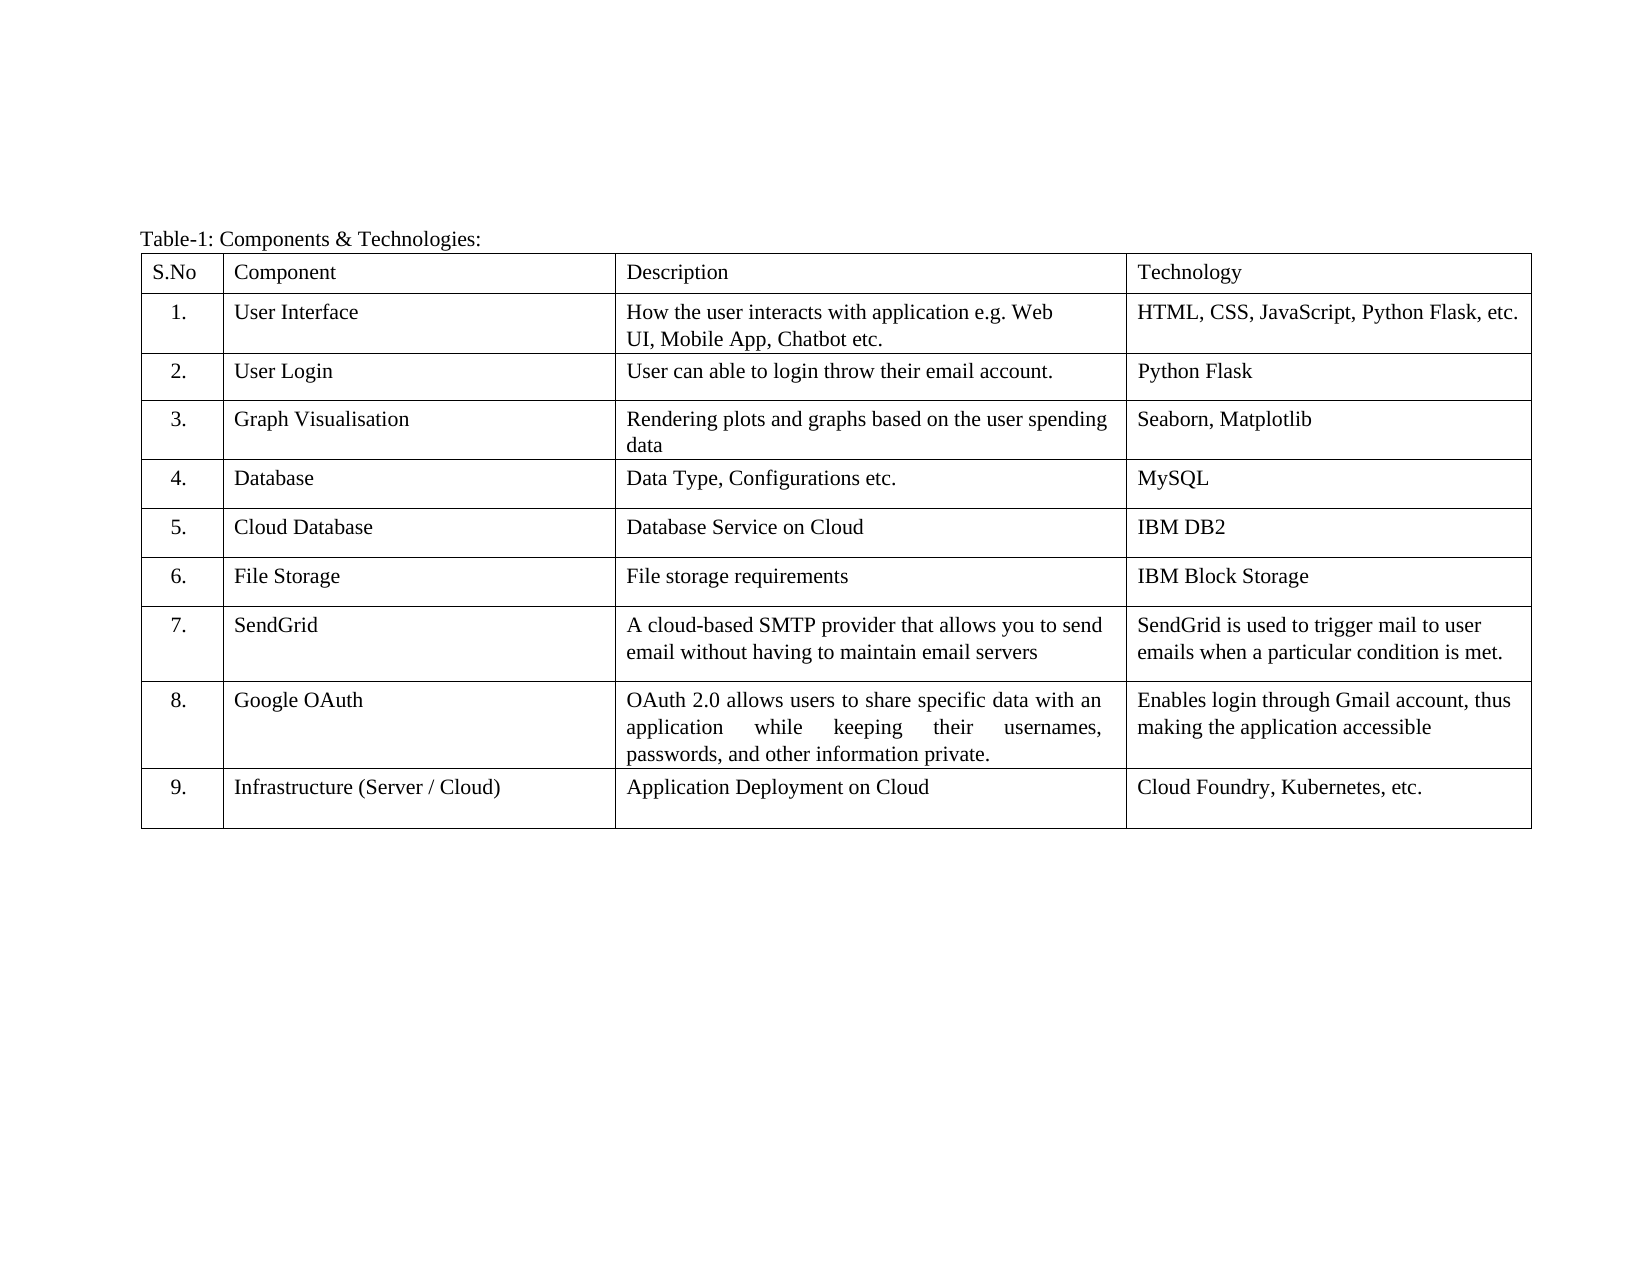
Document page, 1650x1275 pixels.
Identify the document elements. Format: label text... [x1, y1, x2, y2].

table_cell SendGrid is used to trigger mail to user emails when a particular condition is met. [1127, 607, 1531, 681]
table_cell MySQL [1127, 460, 1531, 508]
table_cell 6. [142, 558, 223, 606]
table_cell Database Service on Cloud [616, 509, 1126, 557]
table_cell 4. [142, 460, 223, 508]
table_cell Seaborn, Matplotlib [1127, 401, 1531, 459]
table_cell Enables login through Gmail account, thus making the application accessible [1127, 682, 1531, 768]
table_cell Cloud Foundry, Kubernetes, etc. [1127, 769, 1531, 827]
table_cell OAuth 2.0 allows users to share specific data with an application while keeping their usernames, passwords, and other information private. [616, 682, 1126, 768]
table_cell A cloud-based SMTP provider that allows you to send email without having to maintain email servers [616, 607, 1126, 681]
table_header Component [224, 254, 615, 293]
table_cell 3. [142, 401, 223, 459]
table_cell Google OAuth [224, 682, 615, 768]
table_cell 8. [142, 682, 223, 768]
table_cell 5. [142, 509, 223, 557]
table_cell File Storage [224, 558, 615, 606]
table_cell SendGrid [224, 607, 615, 681]
table_cell 2. [142, 354, 223, 400]
table_cell File storage requirements [616, 558, 1126, 606]
table_cell HTML, CSS, JavaScript, Python Flask, etc. [1127, 294, 1531, 353]
table_cell 7. [142, 607, 223, 681]
table_cell Database [224, 460, 615, 508]
table_cell Rendering plots and graphs based on the user spending data [616, 401, 1126, 459]
table_cell IBM DB2 [1127, 509, 1531, 557]
table_cell Graph Visualisation [224, 401, 615, 459]
table_cell Data Type, Configurations etc. [616, 460, 1126, 508]
table_cell Application Deployment on Cloud [616, 769, 1126, 827]
table_header Description [616, 254, 1126, 293]
table_cell User Login [224, 354, 615, 400]
table_cell IBM Block Storage [1127, 558, 1531, 606]
text Table-1: Components & Technologies: [140, 226, 1259, 252]
table_cell 9. [142, 769, 223, 827]
table_cell How the user interacts with application e.g. Web UI, Mobile App, Chatbot etc. [616, 294, 1126, 353]
table_cell User can able to login throw their email account. [616, 354, 1126, 400]
table_header S.No [142, 254, 223, 293]
table_cell Python Flask [1127, 354, 1531, 400]
table_cell Infrastructure (Server / Cloud) [224, 769, 615, 827]
table_cell 1. [142, 294, 223, 353]
table_cell User Interface [224, 294, 615, 353]
table_header Technology [1127, 254, 1531, 293]
table_cell Cloud Database [224, 509, 615, 557]
